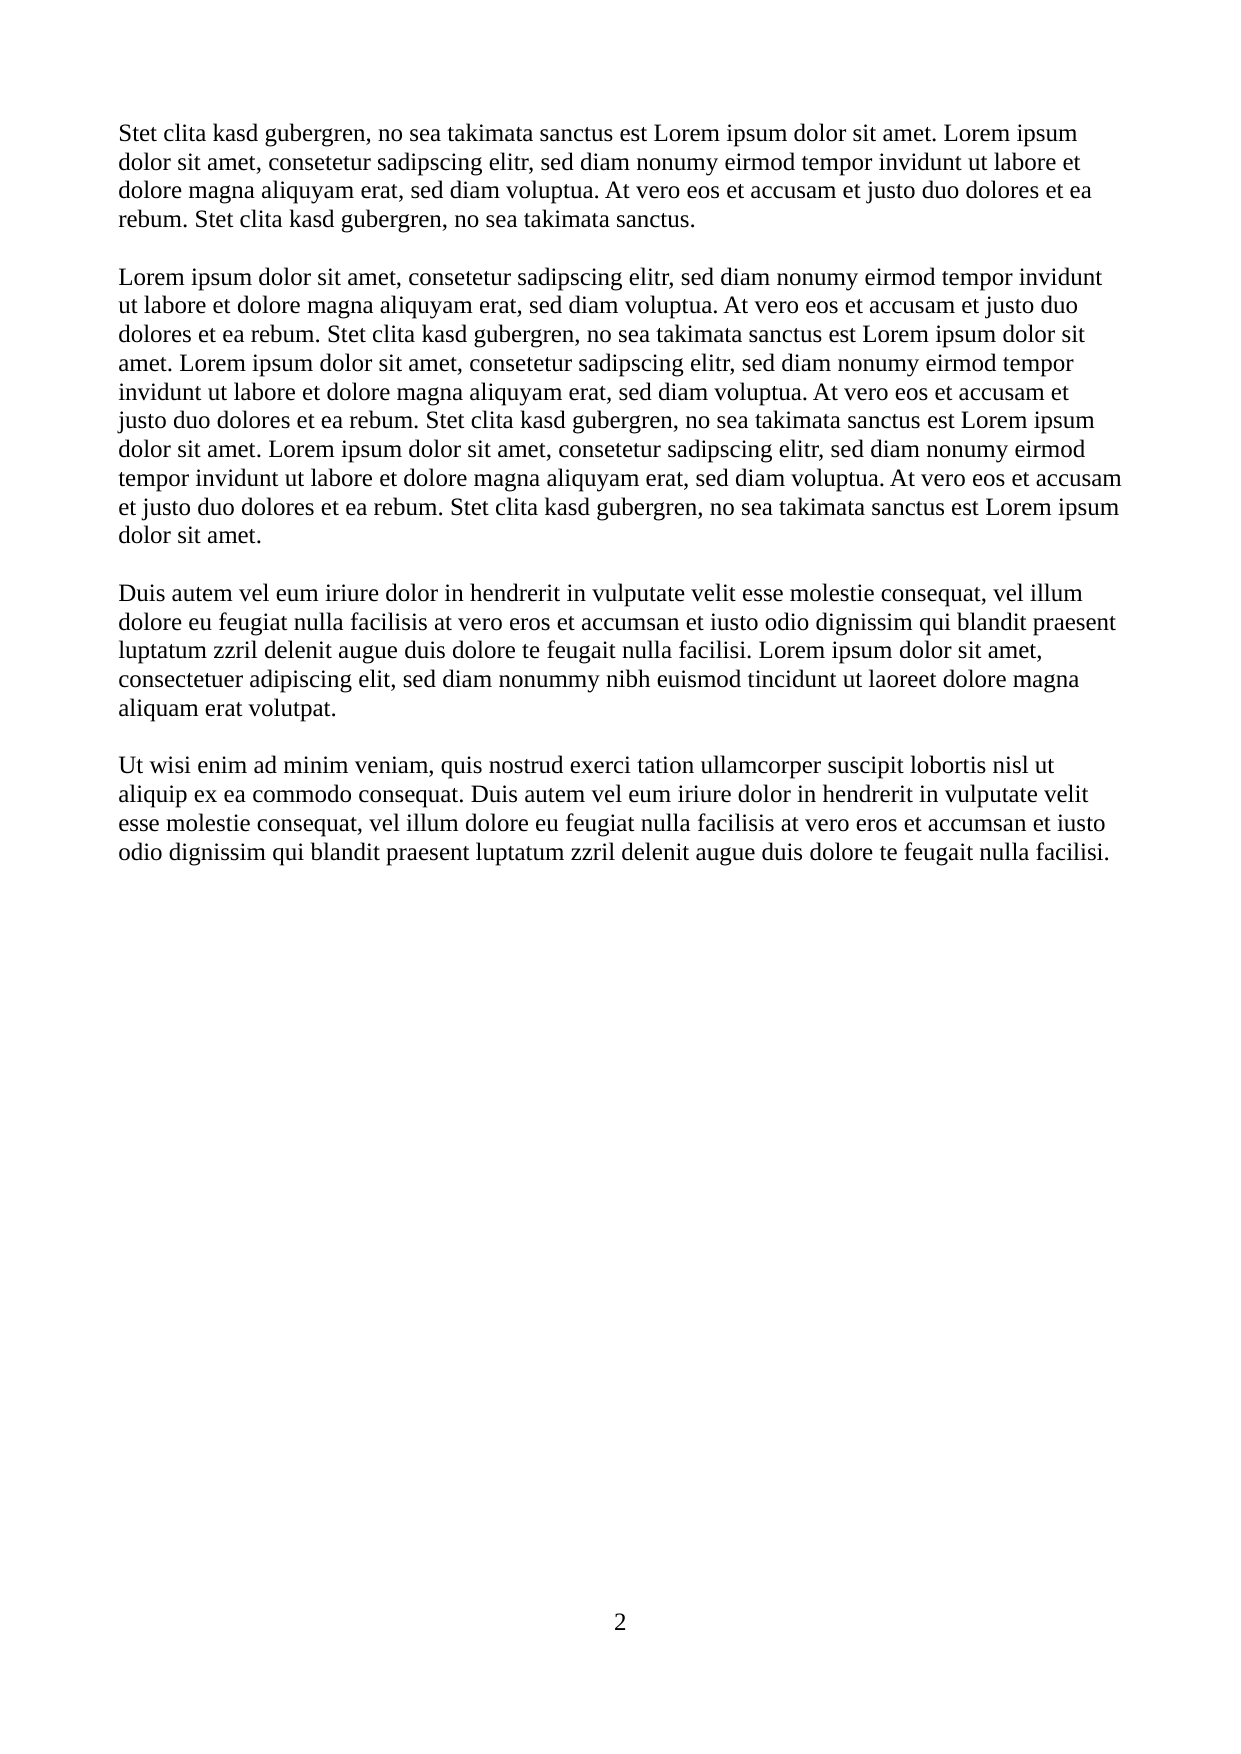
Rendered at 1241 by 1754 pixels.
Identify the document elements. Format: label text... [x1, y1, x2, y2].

text Ut wisi enim ad minim veniam, quis nostrud exerci tation ullamcorper suscipit lobortis nisl ut aliquip ex ea commodo consequat. Duis autem vel eum iriure dolor in hendrerit in vulputate velit esse molestie consequat, vel illum dolore eu feugiat nulla facilisis at vero eros et accumsan et iusto odio dignissim qui blandit praesent luptatum zzril delenit augue duis dolore te feugait nulla facilisi. [118, 751, 1122, 866]
text Duis autem vel eum iriure dolor in hendrerit in vulputate velit esse molestie consequat, vel illum dolore eu feugiat nulla facilisis at vero eros et accumsan et iusto odio dignissim qui blandit praesent luptatum zzril delenit augue duis dolore te feugait nulla facilisi. Lorem ipsum dolor sit amet, consectetuer adipiscing elit, sed diam nonummy nibh euismod tincidunt ut laoreet dolore magna aliquam erat volutpat. [118, 578, 1122, 722]
text Stet clita kasd gubergren, no sea takimata sanctus est Lorem ipsum dolor sit amet. Lorem ipsum dolor sit amet, consetetur sadipscing elitr, sed diam nonumy eirmod tempor invidunt ut labore et dolore magna aliquyam erat, sed diam voluptua. At vero eos et accusam et justo duo dolores et ea rebum. Stet clita kasd gubergren, no sea takimata sanctus. [118, 118, 1122, 233]
text Lorem ipsum dolor sit amet, consetetur sadipscing elitr, sed diam nonumy eirmod tempor invidunt ut labore et dolore magna aliquyam erat, sed diam voluptua. At vero eos et accusam et justo duo dolores et ea rebum. Stet clita kasd gubergren, no sea takimata sanctus est Lorem ipsum dolor sit amet. Lorem ipsum dolor sit amet, consetetur sadipscing elitr, sed diam nonumy eirmod tempor invidunt ut labore et dolore magna aliquyam erat, sed diam voluptua. At vero eos et accusam et justo duo dolores et ea rebum. Stet clita kasd gubergren, no sea takimata sanctus est Lorem ipsum dolor sit amet. Lorem ipsum dolor sit amet, consetetur sadipscing elitr, sed diam nonumy eirmod tempor invidunt ut labore et dolore magna aliquyam erat, sed diam voluptua. At vero eos et accusam et justo duo dolores et ea rebum. Stet clita kasd gubergren, no sea takimata sanctus est Lorem ipsum dolor sit amet. [118, 262, 1122, 549]
